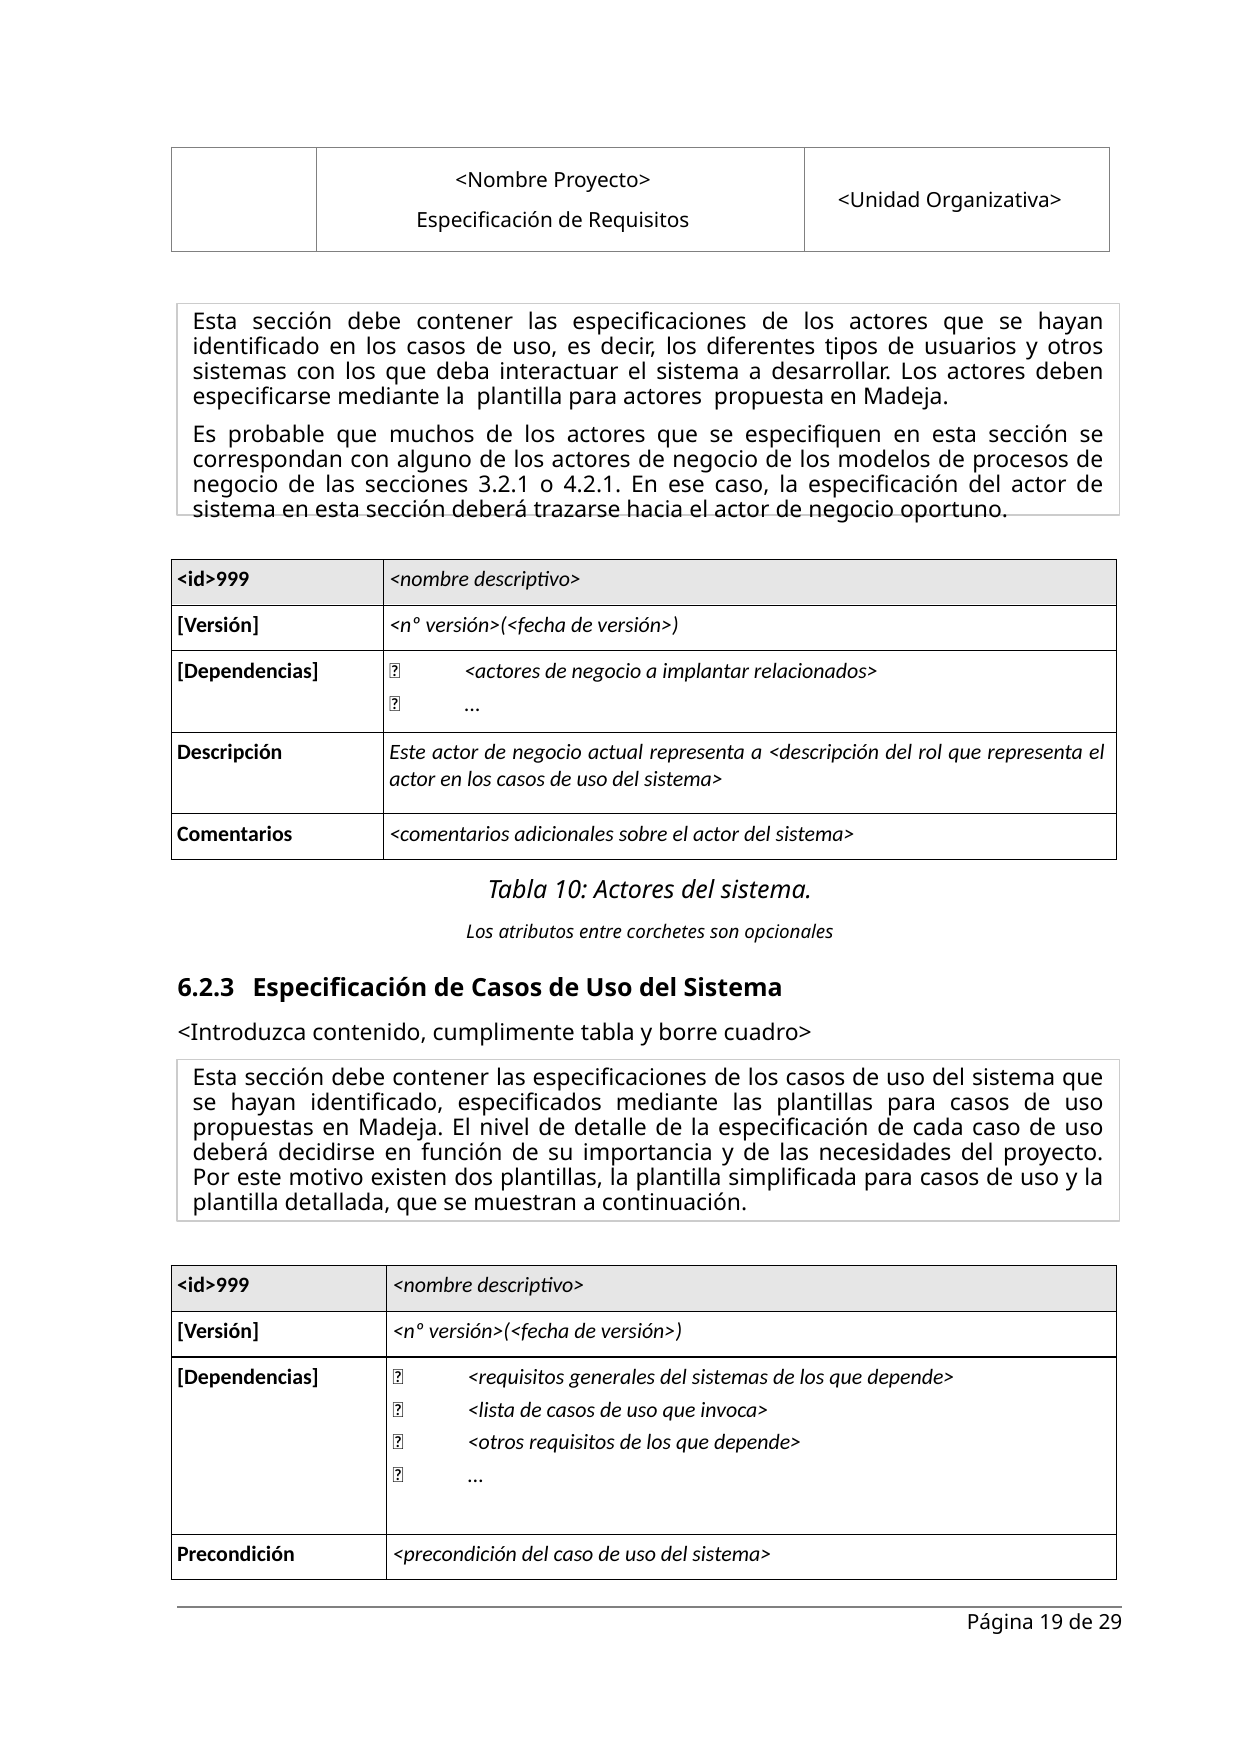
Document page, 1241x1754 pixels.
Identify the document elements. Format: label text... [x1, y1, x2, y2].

table_cell <requisitos generales del sistemas de los que depende> <lista de casos de uso que invoca> <otros requisitos de los que depende> ... [387, 1358, 1116, 1533]
table_cell Descripción [172, 733, 383, 813]
table_cell [Versión] [172, 606, 383, 650]
text Tabla 10: Actores del sistema. [177, 872, 1122, 906]
table_cell [Dependencias] [172, 651, 383, 732]
table_cell <precondición del caso de uso del sistema> [387, 1535, 1116, 1579]
table_cell <nº versión>(<fecha de versión>) [384, 606, 1116, 650]
table_cell Comentarios [172, 814, 383, 859]
subtitle Especificación de Casos de Uso del Sistema [177, 969, 1122, 1003]
text Los atributos entre corchetes son opcionales [177, 919, 1122, 944]
table_cell Este actor de negocio actual representa a <descripción del rol que representa el actor en los casos de uso del sistema> [384, 733, 1116, 813]
table_cell [Dependencias] [172, 1358, 386, 1533]
table_cell [Versión] [172, 1312, 386, 1356]
table_header <nombre descriptivo> [384, 560, 1116, 604]
table_cell Precondición [172, 1535, 386, 1579]
table_cell <actores de negocio a implantar relacionados> ... [384, 651, 1116, 732]
text <Introduzca contenido, cumplimente tabla y borre cuadro> [177, 1016, 1122, 1047]
table_cell <nº versión>(<fecha de versión>) [387, 1312, 1116, 1356]
table_header <nombre descriptivo> [387, 1266, 1116, 1311]
table_header <id>999 [172, 560, 383, 604]
table_cell <comentarios adicionales sobre el actor del sistema> [384, 814, 1116, 859]
table_header <id>999 [172, 1266, 386, 1311]
